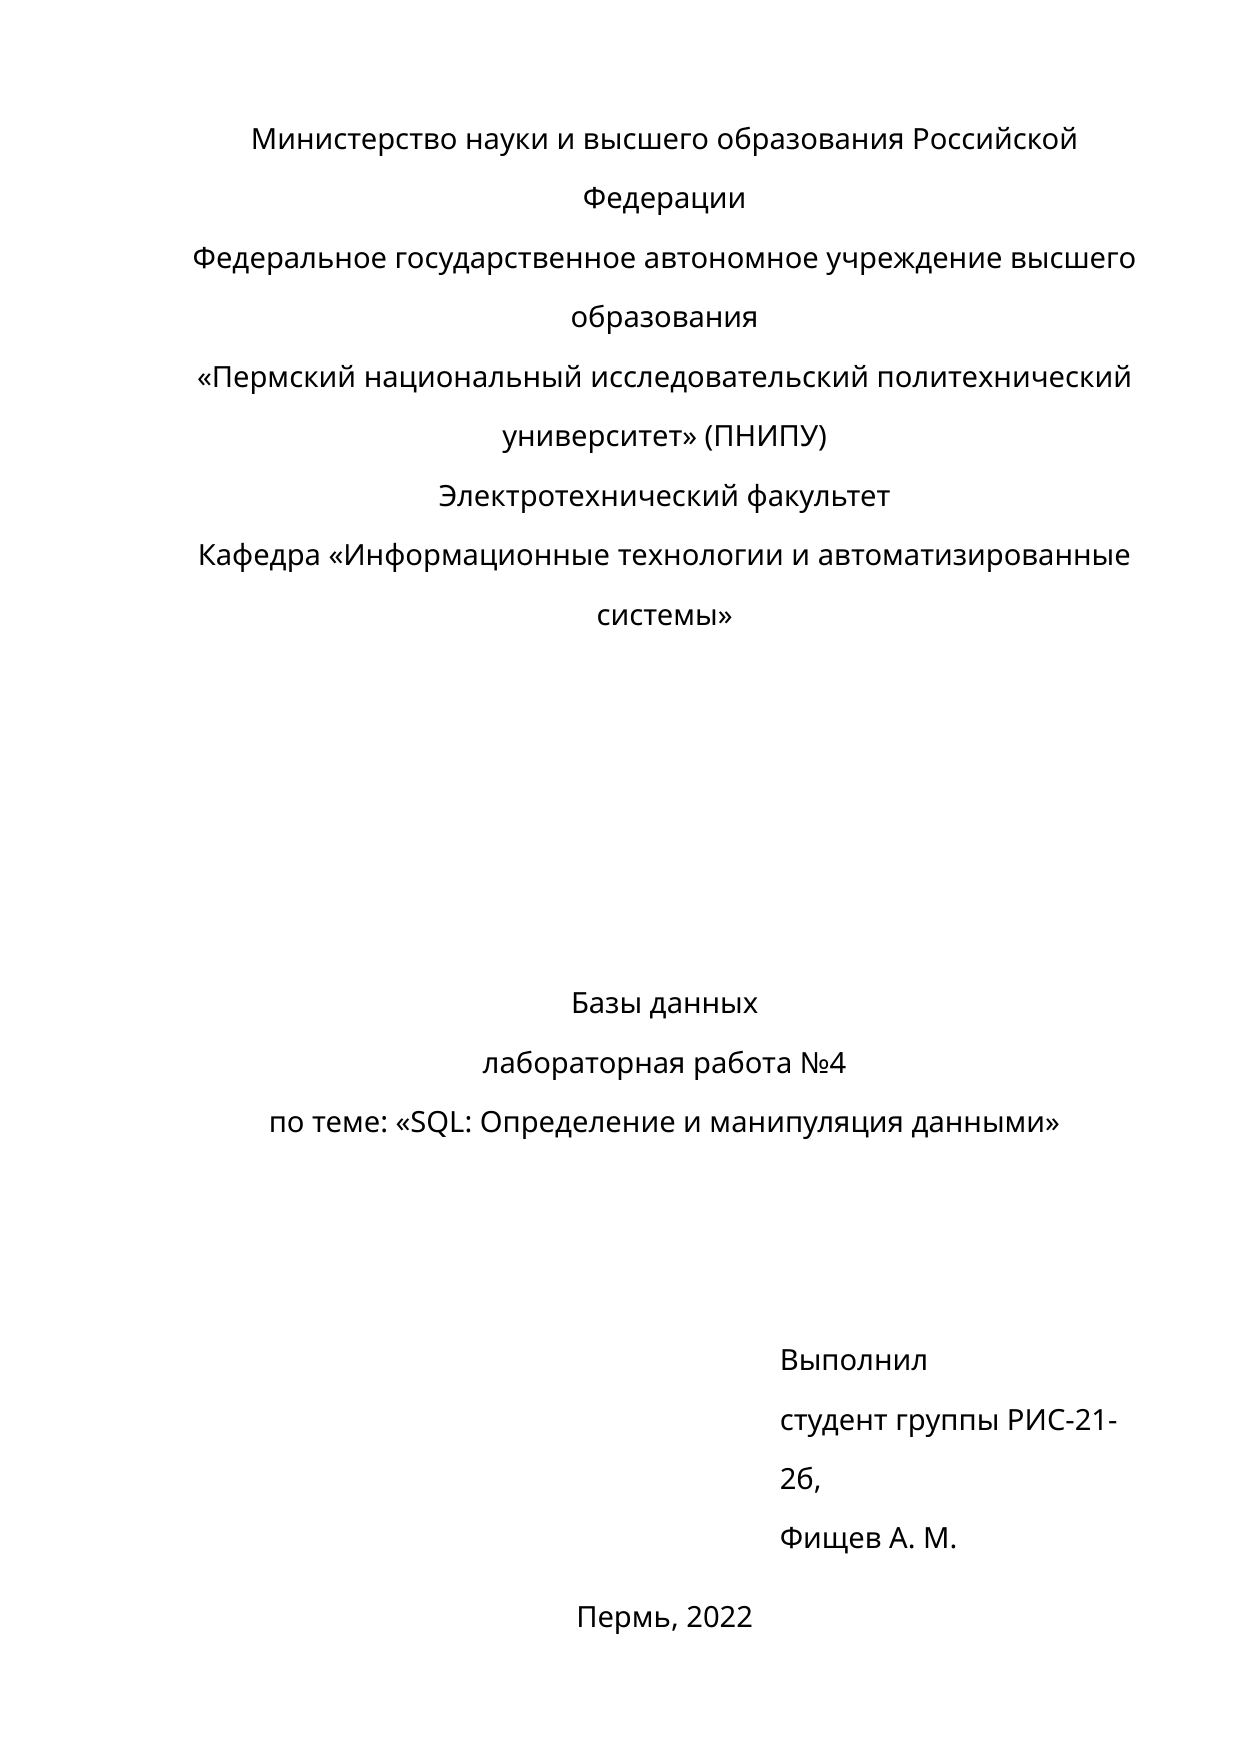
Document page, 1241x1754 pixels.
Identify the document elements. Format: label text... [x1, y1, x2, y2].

text Выполнил [779, 1339, 1152, 1379]
text по теме: «SQL: Определение и манипуляция данными» [177, 1101, 1152, 1141]
text студент группы РИС-21-2б, [779, 1399, 1152, 1498]
text Базы данных [177, 982, 1152, 1022]
text Фищев А. М. [779, 1518, 1152, 1557]
text лабораторная работа №4 [177, 1042, 1152, 1082]
